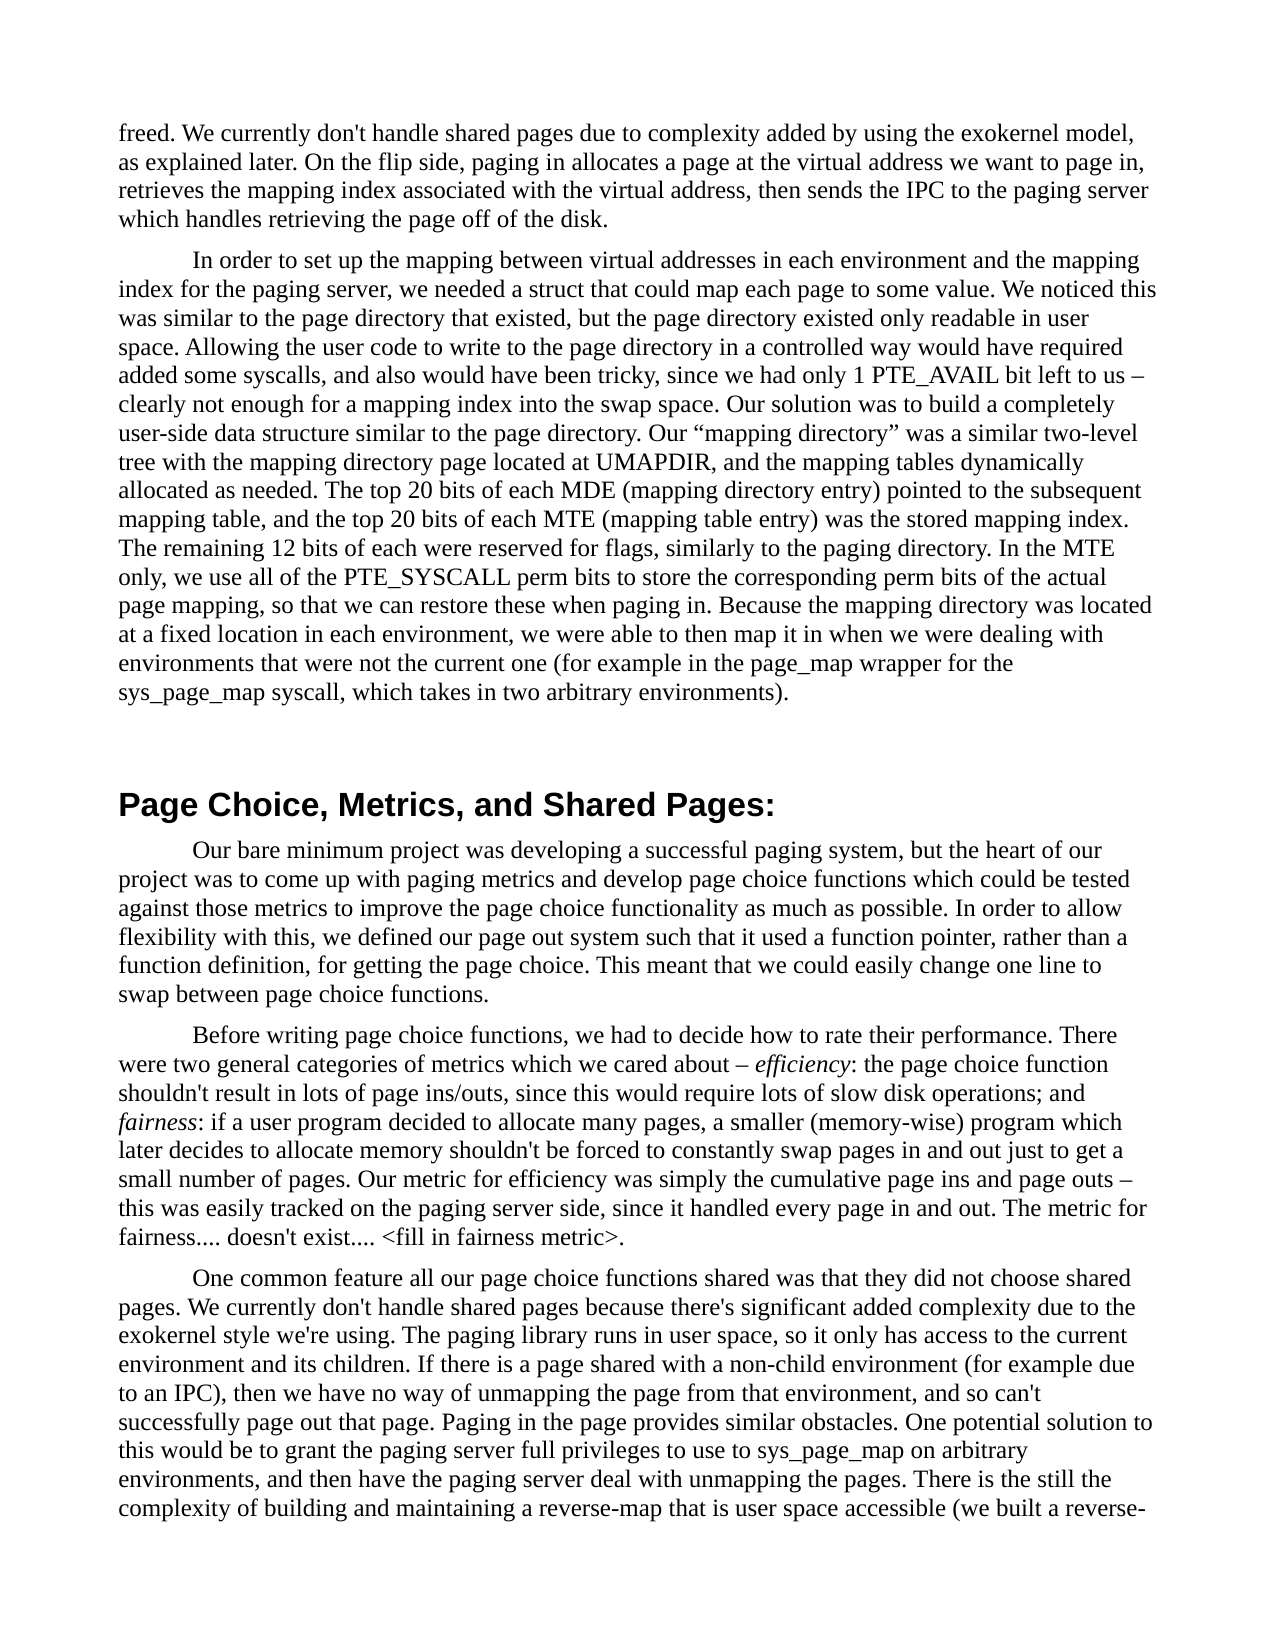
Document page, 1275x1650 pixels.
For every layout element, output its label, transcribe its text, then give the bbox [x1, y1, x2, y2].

text freed. We currently don't handle shared pages due to complexity added by using the exokernel model, as explained later. On the flip side, paging in allocates a page at the virtual address we want to page in, retrieves the mapping index associated with the virtual address, then sends the IPC to the paging server which handles retrieving the page off of the disk. [118, 118, 1157, 233]
text One common feature all our page choice functions shared was that they did not choose shared pages. We currently don't handle shared pages because there's significant added complexity due to the exokernel style we're using. The paging library runs in user space, so it only has access to the current environment and its children. If there is a page shared with a non-child environment (for example due to an IPC), then we have no way of unmapping the page from that environment, and so can't successfully page out that page. Paging in the page provides similar obstacles. One potential solution to this would be to grant the paging server full privileges to use to sys_page_map on arbitrary environments, and then have the paging server deal with unmapping the pages. There is the still the complexity of building and maintaining a reverse-map that is user space accessible (we built a reverse- [118, 1263, 1157, 1522]
text Before writing page choice functions, we had to decide how to rate their performance. There were two general categories of metrics which we cared about – efficiency: the page choice function shouldn't result in lots of page ins/outs, since this would require lots of slow disk operations; and fairness: if a user program decided to allocate many pages, a smaller (memory-wise) program which later decides to allocate memory shouldn't be forced to constantly swap pages in and out just to get a small number of pages. Our metric for efficiency was simply the cumulative page ins and page outs – this was easily tracked on the paging server side, since it handled every page in and out. The metric for fairness.... doesn't exist.... <fill in fairness metric>. [118, 1021, 1157, 1251]
text Our bare minimum project was developing a successful paging system, but the heart of our project was to come up with paging metrics and develop page choice functions which could be tested against those metrics to improve the page choice functionality as much as possible. In order to allow flexibility with this, we defined our page out system such that it used a function pointer, rather than a function definition, for getting the page choice. This meant that we could easily change one line to swap between page choice functions. [118, 836, 1157, 1008]
text In order to set up the mapping between virtual addresses in each environment and the mapping index for the paging server, we needed a struct that could map each page to some value. We noticed this was similar to the page directory that existed, but the page directory existed only readable in user space. Allowing the user code to write to the page directory in a controlled way would have required added some syscalls, and also would have been tricky, since we had only 1 PTE_AVAIL bit left to us – clearly not enough for a mapping index into the swap space. Our solution was to build a completely user-side data structure similar to the page directory. Our “mapping directory” was a similar two-level tree with the mapping directory page located at UMAPDIR, and the mapping tables dynamically allocated as needed. The top 20 bits of each MDE (mapping directory entry) pointed to the subsequent mapping table, and the top 20 bits of each MTE (mapping table entry) was the stored mapping index. The remaining 12 bits of each were reserved for flags, similarly to the paging directory. In the MTE only, we use all of the PTE_SYSCALL perm bits to store the corresponding perm bits of the actual page mapping, so that we can restore these when paging in. Because the mapping directory was located at a fixed location in each environment, we were able to then map it in when we were dealing with environments that were not the current one (for example in the page_map wrapper for the sys_page_map syscall, which takes in two arbitrary environments). [118, 246, 1157, 706]
subtitle Page Choice, Metrics, and Shared Pages: [118, 784, 1157, 823]
